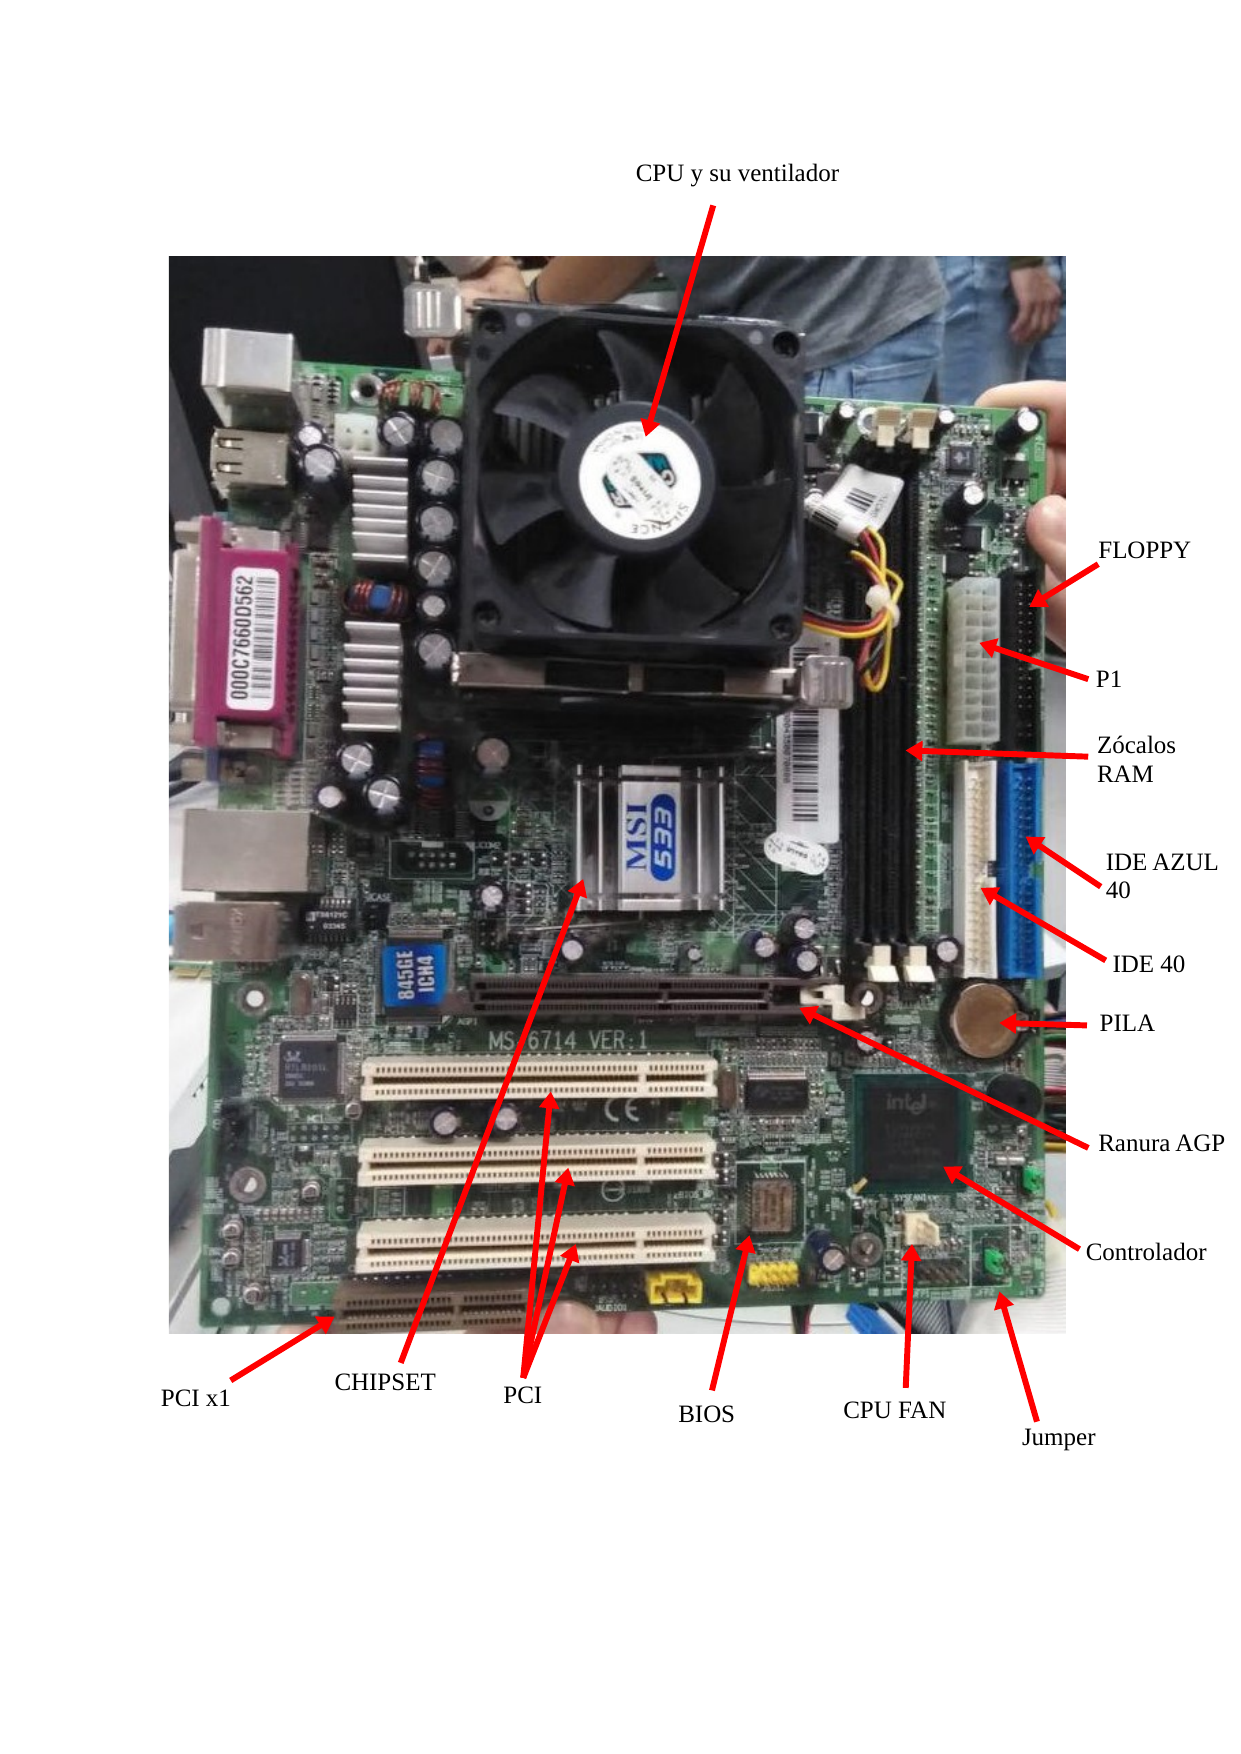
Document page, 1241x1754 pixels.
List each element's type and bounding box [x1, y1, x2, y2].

picture [168, 256, 1066, 1334]
picture [314, 1329, 325, 1334]
